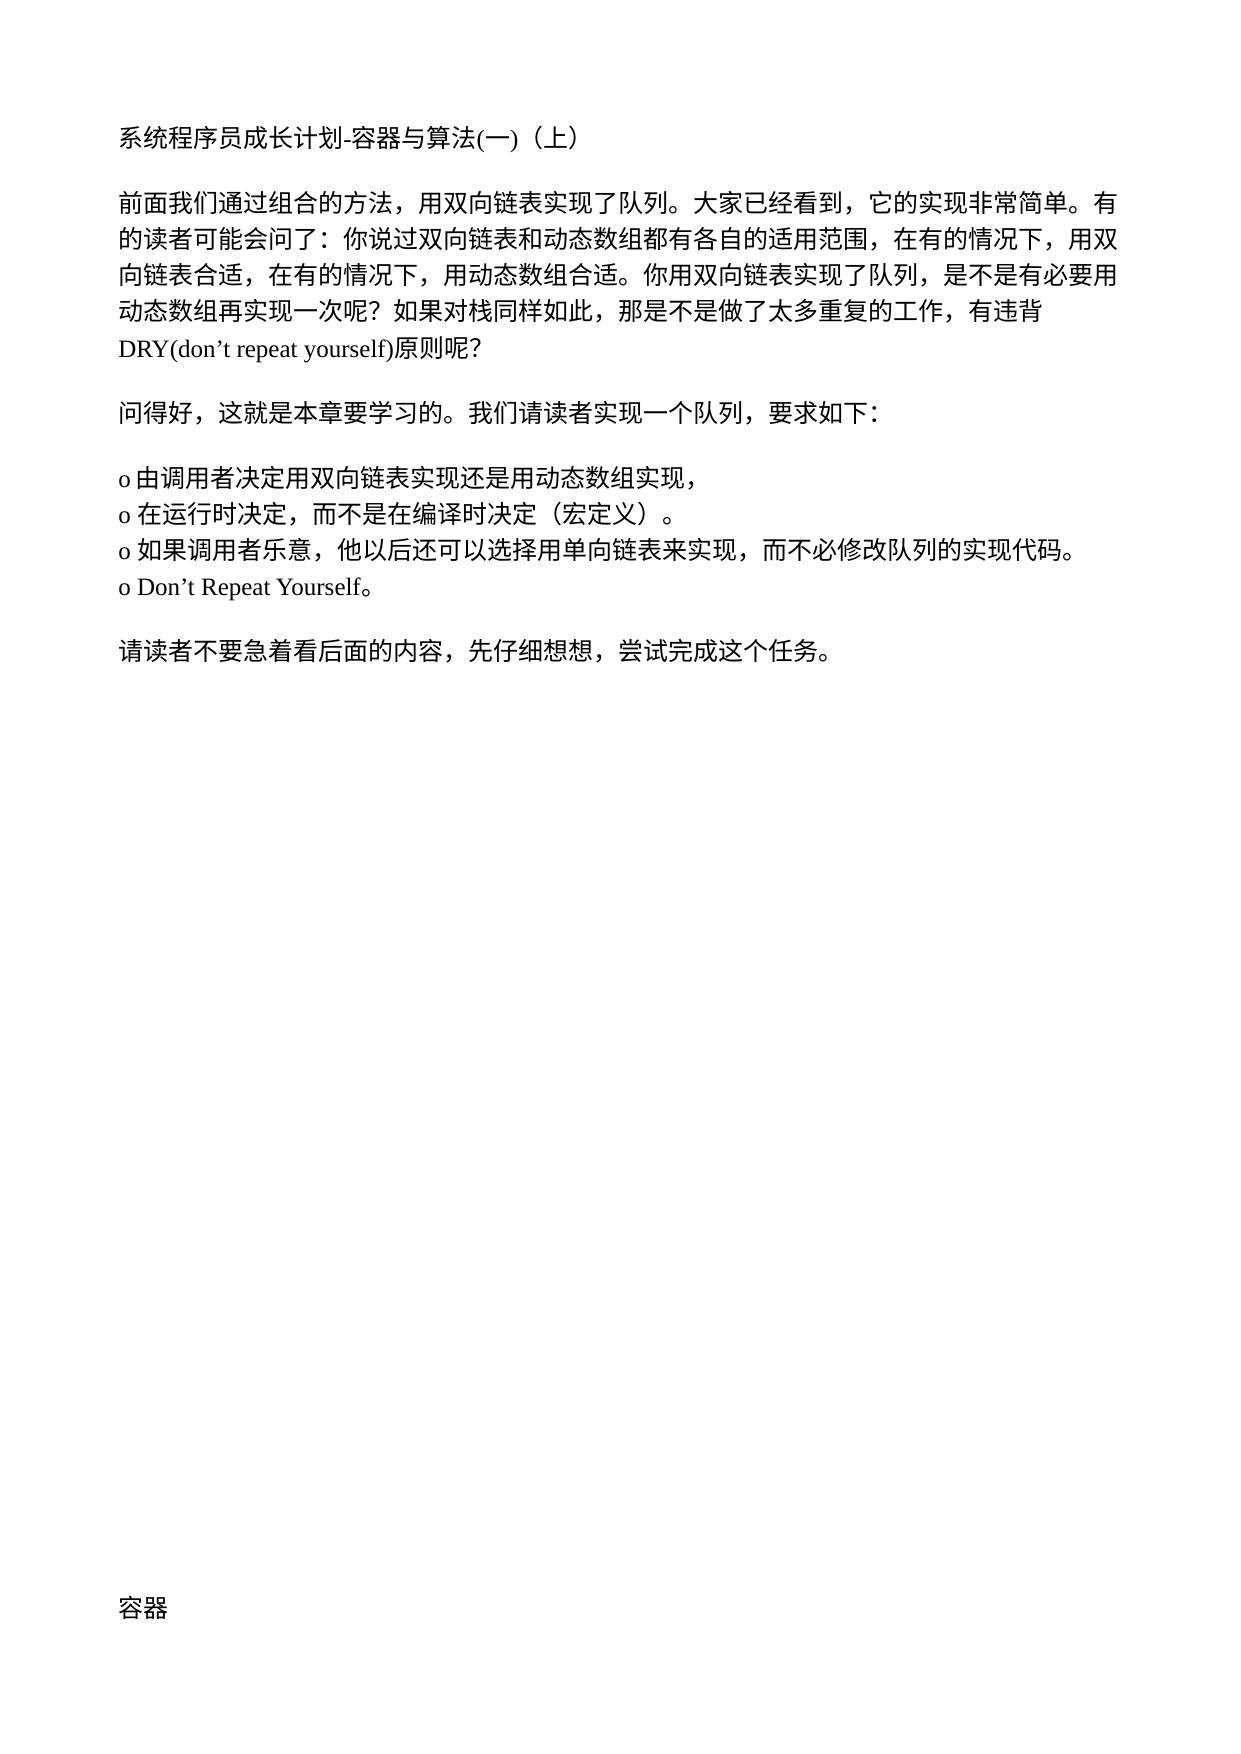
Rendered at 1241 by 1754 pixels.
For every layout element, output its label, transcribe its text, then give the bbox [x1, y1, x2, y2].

text o Don’t Repeat Yourself。 [118, 567, 1122, 603]
text 请读者不要急着看后面的内容，先仔细想想，尝试完成这个任务。 [118, 632, 1122, 668]
text o由调用者决定用双向链表实现还是用动态数组实现， [118, 458, 1122, 494]
text 容器 [118, 1588, 1122, 1624]
text 前面我们通过组合的方法，用双向链表实现了队列。大家已经看到，它的实现非常简单。有的读者可能会问了：你说过双向链表和动态数组都有各自的适用范围，在有的情况下，用双向链表合适，在有的情况下，用动态数组合适。你用双向链表实现了队列，是不是有必要用动态数组再实现一次呢？如果对栈同样如此，那是不是做了太多重复的工作，有违背DRY(don’t repeat yourself)原则呢？ [118, 183, 1122, 364]
text o 如果调用者乐意，他以后还可以选择用单向链表来实现，而不必修改队列的实现代码。 [118, 531, 1122, 567]
text o 在运行时决定，而不是在编译时决定（宏定义）。 [118, 494, 1122, 531]
text 问得好，这就是本章要学习的。我们请读者实现一个队列，要求如下： [118, 393, 1122, 429]
text 系统程序员成长计划-容器与算法(一)（上） [118, 118, 1122, 154]
